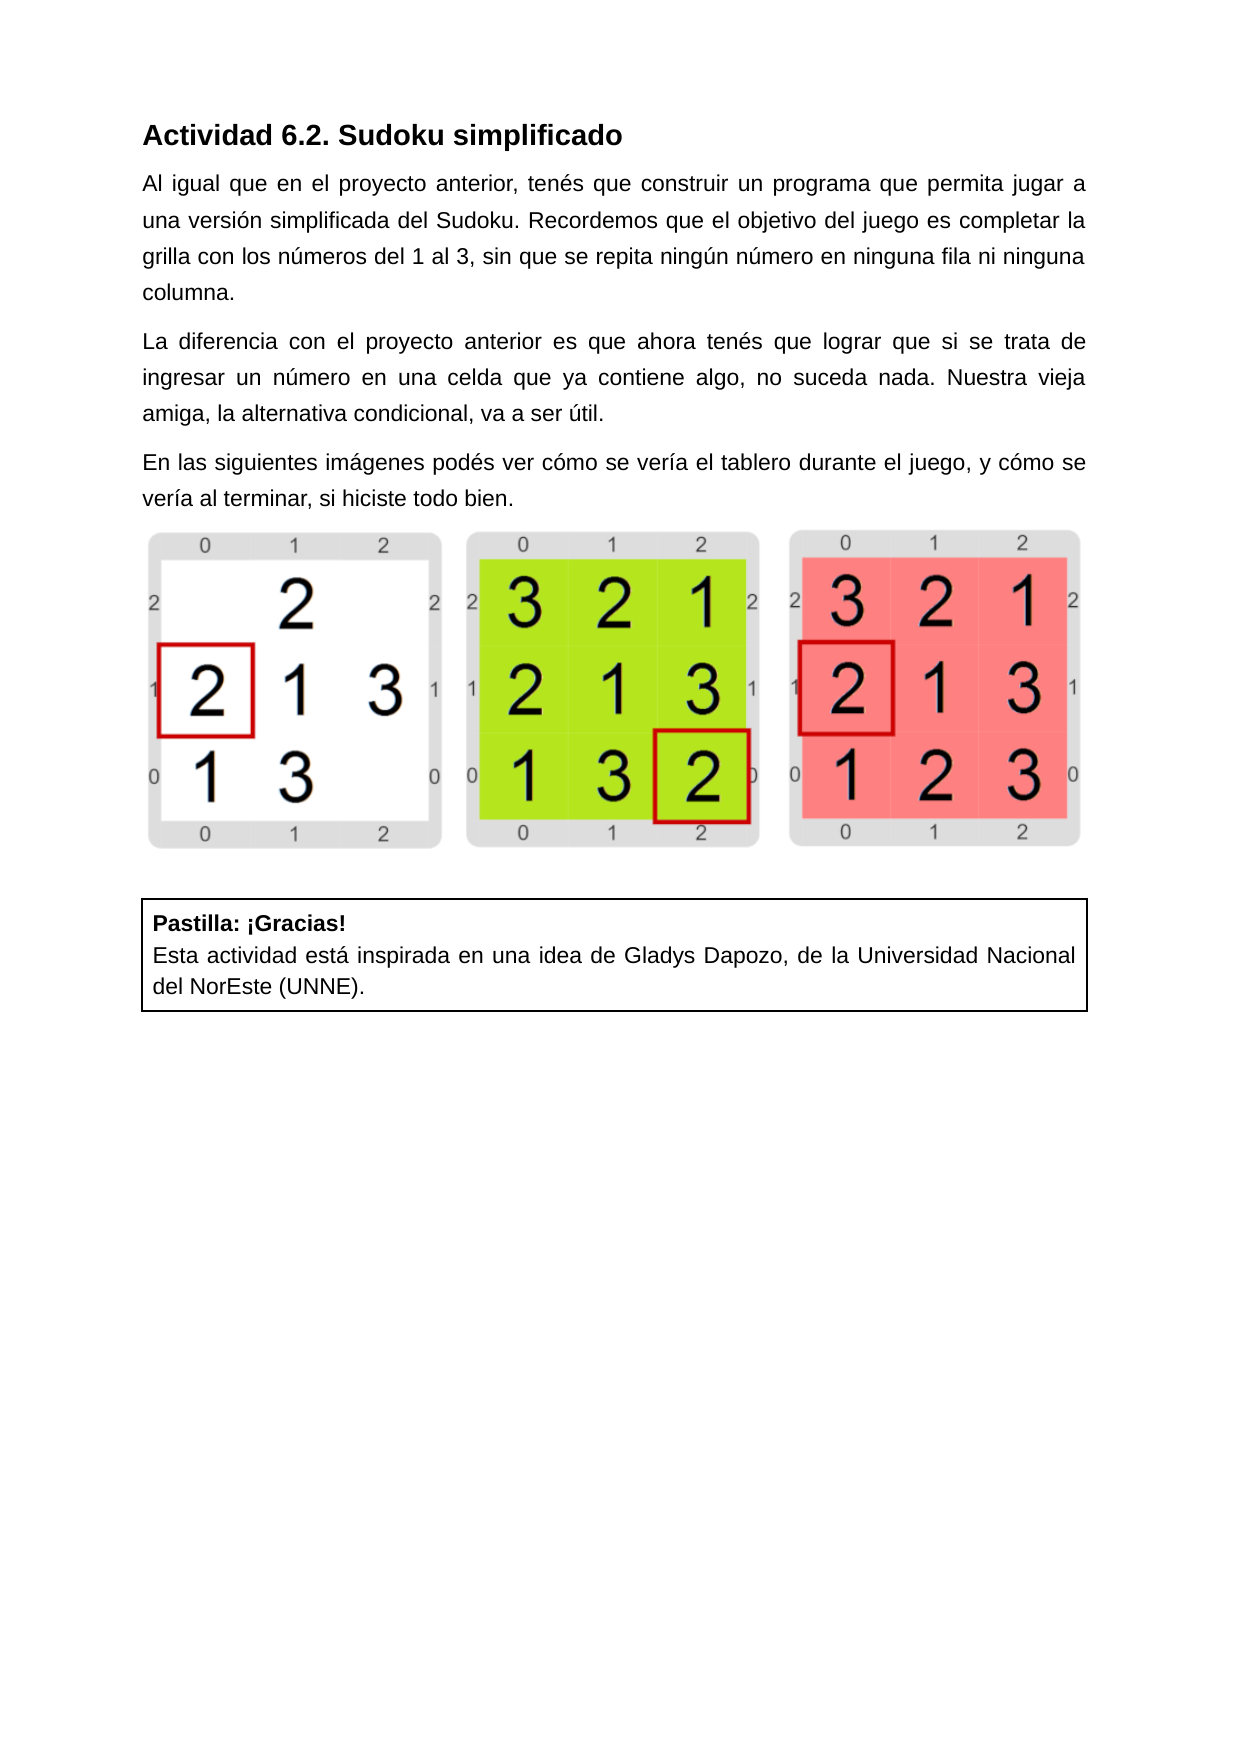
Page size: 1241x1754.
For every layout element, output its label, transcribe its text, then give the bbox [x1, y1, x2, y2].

text Al igual que en el proyecto anterior, tenés que construir un programa que permita jugar a una versión simplificada del Sudoku. Recordemos que el objetivo del juego es completar la grilla con los números del 1 al 3, sin que se repita ningún número en ninguna fila ni ninguna columna. [142, 170, 1087, 306]
picture [464, 527, 765, 852]
text La diferencia con el proyecto anterior es que ahora tenés que lograr que si se trata de ingresar un número en una celda que ya contiene algo, no suceda nada. Nuestra vieja amiga, la alternativa condicional, va a ser útil. [142, 328, 1087, 427]
text Actividad 6.2. Sudoku simplificado [142, 118, 1087, 152]
picture [145, 527, 446, 852]
table_header Pastilla: ¡Gracias! Esta actividad está inspirada en una idea de Gladys Dapozo, de la Universidad Nacional del NorEste (UNNE). [143, 900, 1086, 1010]
picture [783, 527, 1084, 852]
text En las siguientes imágenes podés ver cómo se vería el tablero durante el juego, y cómo se vería al terminar, si hiciste todo bien. [142, 448, 1087, 511]
